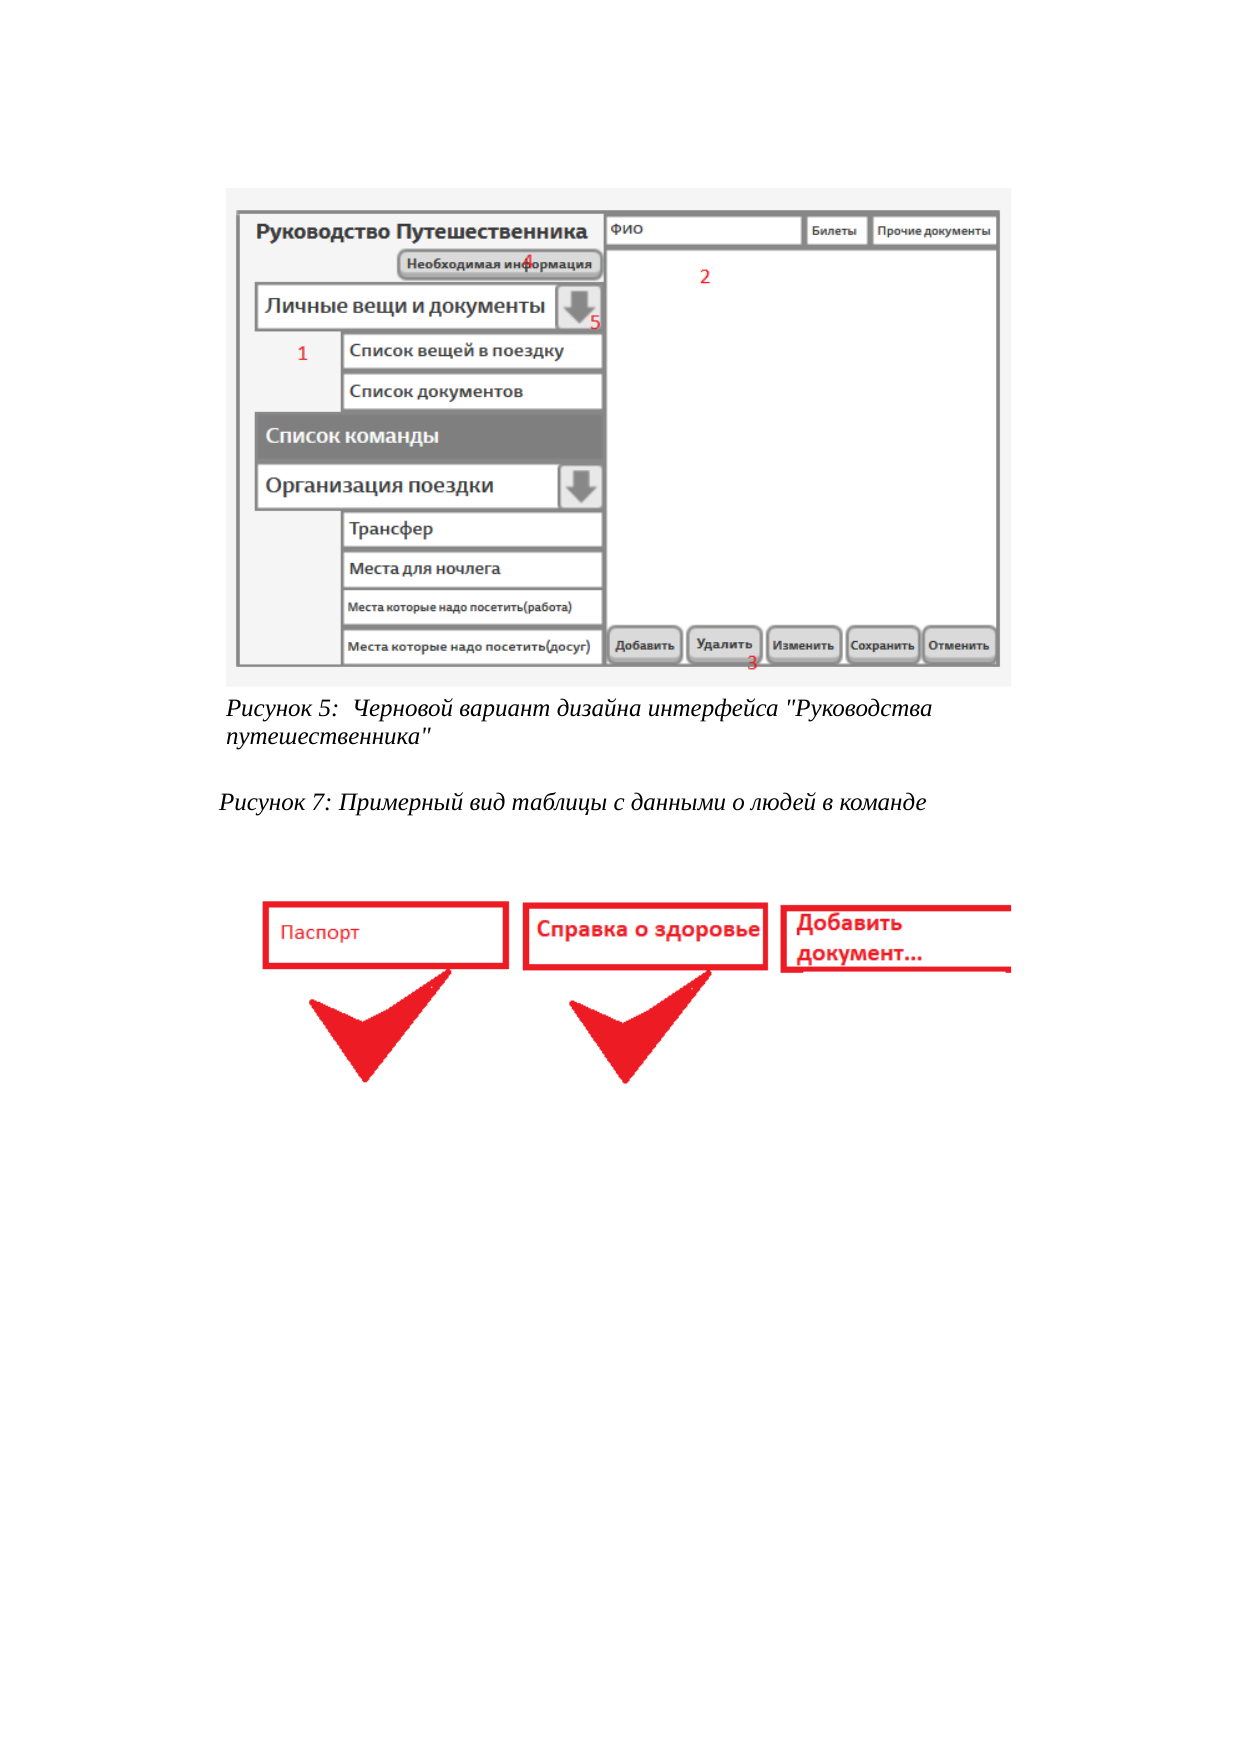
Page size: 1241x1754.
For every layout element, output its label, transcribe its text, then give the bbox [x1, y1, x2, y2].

text Рисунок 5: Черновой вариант дизайна интерфейса "Руководства путешественника" [226, 693, 1014, 750]
text Рисунок 7: Примерный вид таблицы с данными о людей в команде [219, 787, 1014, 816]
picture [215, 841, 1012, 1354]
picture [225, 188, 1015, 693]
